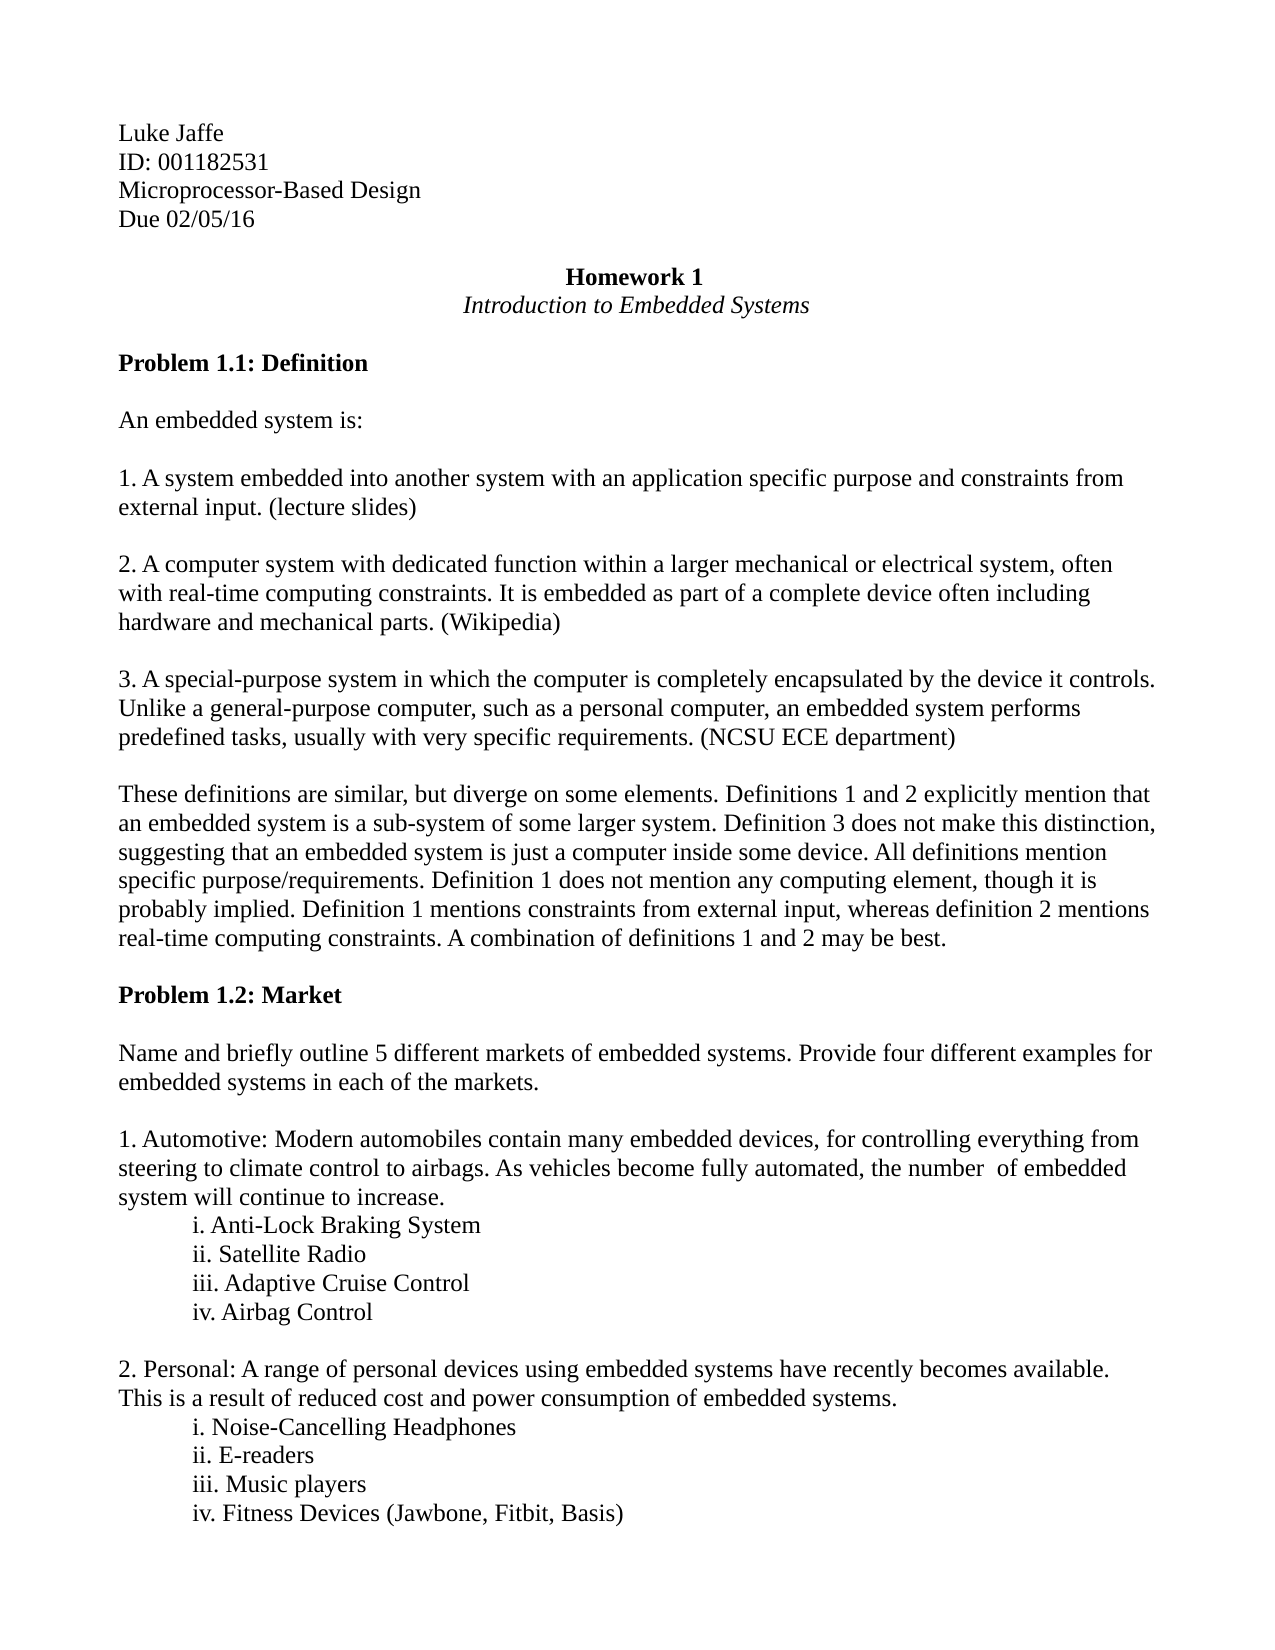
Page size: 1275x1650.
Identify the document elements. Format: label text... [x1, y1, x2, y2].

text An embedded system is: [118, 406, 1157, 434]
text iii. Music players [118, 1469, 1157, 1498]
text ii. E-readers [118, 1441, 1157, 1469]
text 2. Personal: A range of personal devices using embedded systems have recently becomes available. This is a result of reduced cost and power consumption of embedded systems. [118, 1354, 1157, 1412]
text 2. A computer system with dedicated function within a larger mechanical or electrical system, often with real-time computing constraints. It is embedded as part of a complete device often including hardware and mechanical parts. (Wikipedia) [118, 549, 1157, 636]
text iii. Adaptive Cruise Control [118, 1268, 1157, 1297]
text ii. Satellite Radio [118, 1239, 1157, 1268]
text These definitions are similar, but diverge on some elements. Definitions 1 and 2 explicitly mention that an embedded system is a sub-system of some larger system. Definition 3 does not make this distinction, suggesting that an embedded system is just a computer inside some device. All definitions mention specific purpose/requirements. Definition 1 does not mention any computing element, though it is probably implied. Definition 1 mentions constraints from external input, whereas definition 2 mentions real-time computing constraints. A combination of definitions 1 and 2 may be best. [118, 779, 1157, 952]
text Homework 1 [118, 262, 1157, 291]
text i. Noise-Cancelling Headphones [118, 1412, 1157, 1441]
text Name and briefly outline 5 different markets of embedded systems. Provide four different examples for embedded systems in each of the markets. [118, 1038, 1157, 1096]
text Due 02/05/16 [118, 204, 1157, 233]
text Problem 1.2: Market [118, 981, 1157, 1009]
text 1. A system embedded into another system with an application specific purpose and constraints from external input. (lecture slides) [118, 463, 1157, 521]
text iv. Airbag Control [118, 1297, 1157, 1326]
text Luke Jaffe [118, 118, 1157, 147]
text Introduction to Embedded Systems [118, 291, 1157, 319]
text i. Anti-Lock Braking System [118, 1211, 1157, 1239]
text 3. A special-purpose system in which the computer is completely encapsulated by the device it controls. Unlike a general-purpose computer, such as a personal computer, an embedded system performs predefined tasks, usually with very specific requirements. (NCSU ECE department) [118, 664, 1157, 751]
text ID: 001182531 [118, 147, 1157, 176]
text iv. Fitness Devices (Jawbone, Fitbit, Basis) [118, 1498, 1157, 1527]
text Problem 1.1: Definition [118, 348, 1157, 377]
text 1. Automotive: Modern automobiles contain many embedded devices, for controlling everything from steering to climate control to airbags. As vehicles become fully automated, the number of embedded system will continue to increase. [118, 1124, 1157, 1211]
text Microprocessor-Based Design [118, 176, 1157, 204]
